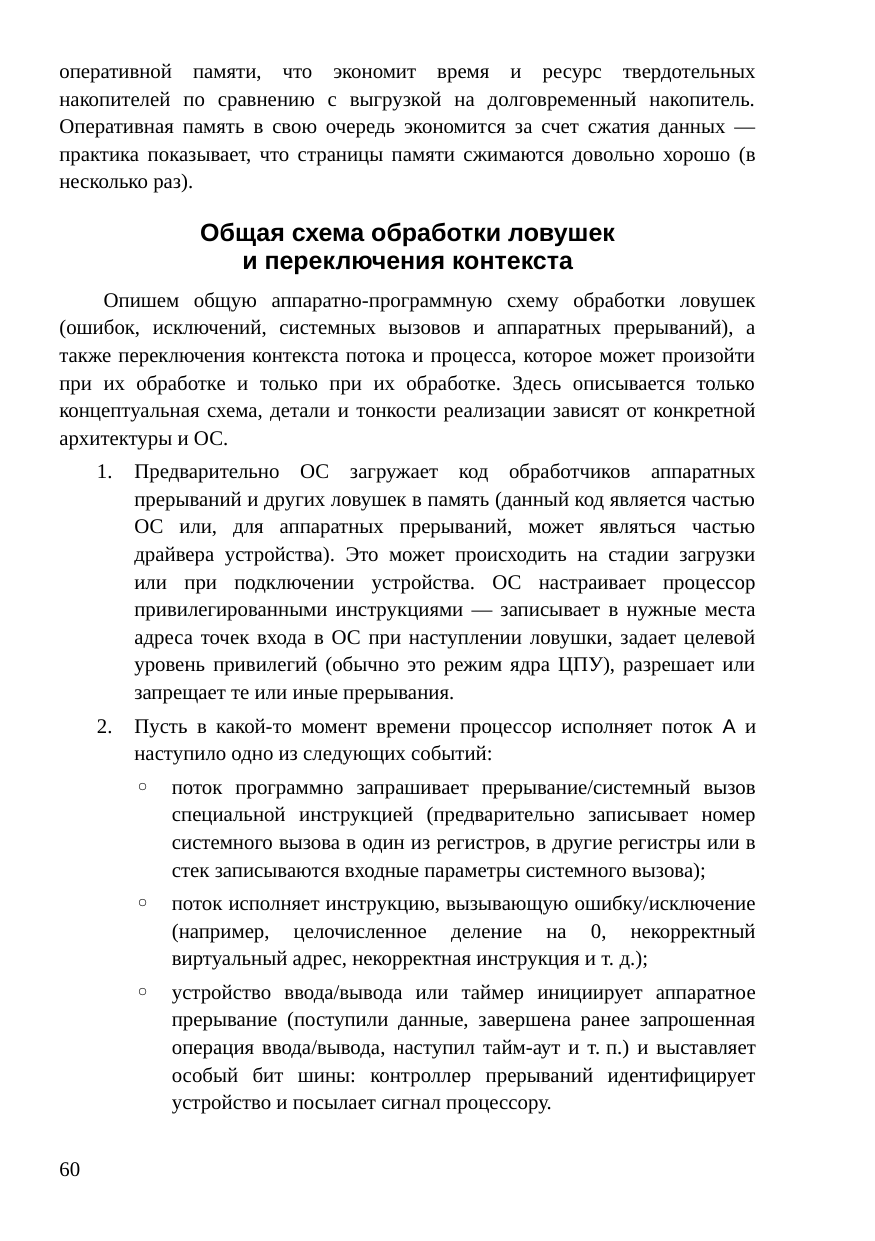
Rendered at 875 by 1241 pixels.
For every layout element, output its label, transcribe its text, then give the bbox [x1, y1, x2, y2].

list Предварительно ОС загружает код обработчиков аппаратных прерываний и других ловушек в память (данный код является частью ОС или, для аппаратных прерываний, может являться частью драйвера устройства). Это может происходить на стадии загрузки или при подключении устройства. ОС настраивает процессор привилегированными инструкциями — записывает в нужные места адреса точек входа в ОС при наступлении ловушки, задает целевой уровень привилегий (обычно это режим ядра ЦПУ), разрешает или запрещает те или иные прерывания. [97, 459, 756, 704]
list Пусть в какой-то момент времени процессор исполняет поток A и наступило одно из следующих событий: [97, 713, 756, 765]
text Опишем общую аппаратно-программную схему обработки ловушек (ошибок, исключений, системных вызовов и аппаратных прерываний), а также переключения контекста потока и процесса, которое может произойти при их обработке и только при их обработке. Здесь описывается только концептуальная схема, детали и тонкости реализации зависят от конкретной архитектуры и ОС. [59, 288, 756, 450]
list устройство ввода/вывода или таймер инициирует аппаратное прерывание (поступили данные, завершена ранее запрошенная операция ввода/вывода, наступил тайм-аут и т. п.) и выставляет особый бит шины: контроллер прерываний идентифицирует устройство и посылает сигнал процессору. [134, 980, 756, 1114]
subtitle Общая схема обработки ловушек и переключения контекста [118, 218, 697, 275]
text оперативной памяти, что экономит время и ресурс твердотельных накопителей по сравнению с выгрузкой на долговременный накопитель. Оперативная память в свою очередь экономится за счет сжатия данных — практика показывает, что страницы памяти сжимаются довольно хорошо (в несколько раз). [59, 59, 756, 193]
list поток программно запрашивает прерывание/системный вызов специальной инструкцией (предварительно записывает номер системного вызова в один из регистров, в другие регистры или в стек записываются входные параметры системного вызова); [134, 775, 756, 882]
list поток исполняет инструкцию, вызывающую ошибку/исключение (например, целочисленное деление на 0, некорректный виртуальный адрес, некорректная инструкция и т. д.); [134, 891, 756, 970]
